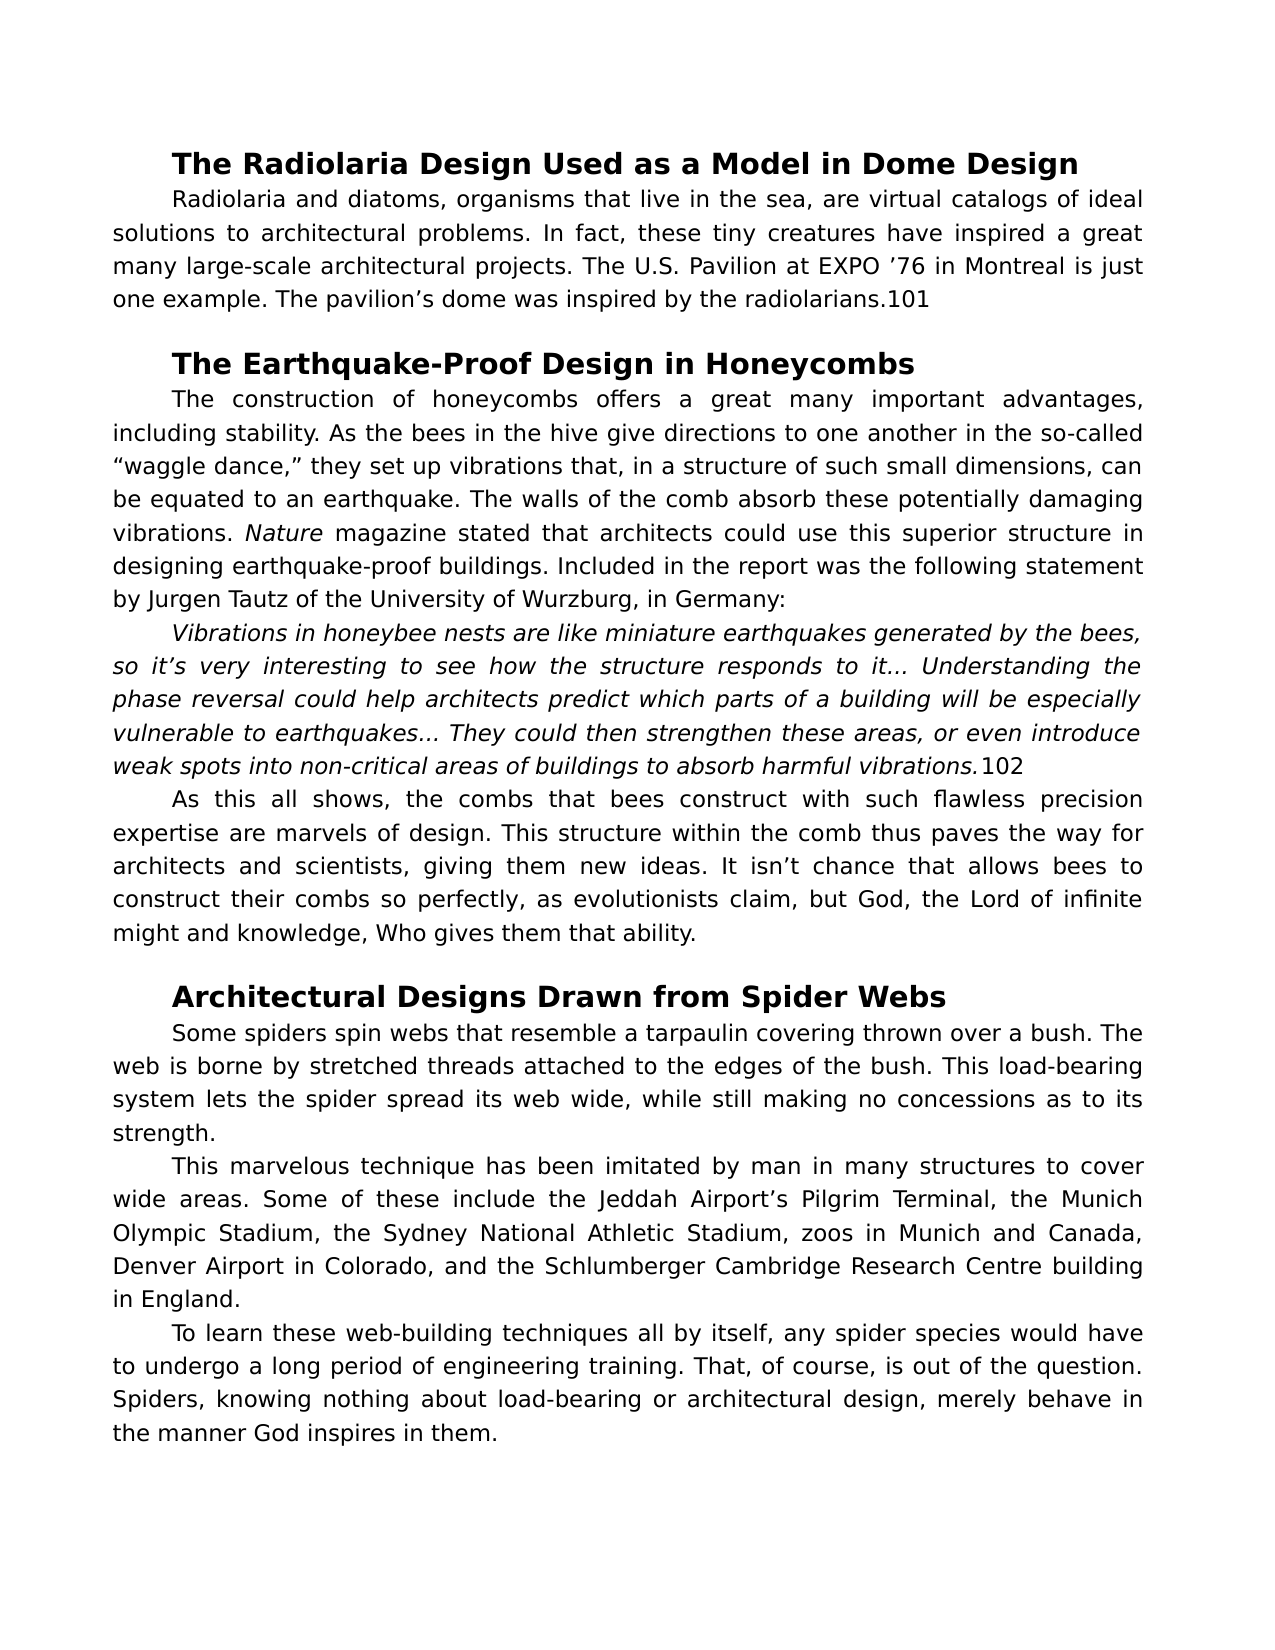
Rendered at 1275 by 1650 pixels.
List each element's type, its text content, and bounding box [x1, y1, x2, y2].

text Radiolaria and diatoms, organisms that live in the sea, are virtual catalogs of ideal solutions to architectural problems. In fact, these tiny creatures have inspired a great many large-scale architectural projects. The U.S. Pavilion at EXPO ’76 in Montreal is just one example. The pavilion’s dome was inspired by the radiolarians.101 [112, 181, 1145, 314]
text The construction of honeycombs offers a great many important advantages, including stability. As the bees in the hive give directions to one another in the so-called “waggle dance,” they set up vibrations that, in a structure of such small dimensions, can be equated to an earthquake. The walls of the comb absorb these potentially damaging vibrations. Nature magazine stated that architects could use this superior structure in designing earthquake-proof buildings. Included in the report was the following statement by Jurgen Tautz of the University of Wurzburg, in Germany: [112, 381, 1145, 614]
text Some spiders spin webs that resemble a tarpaulin covering thrown over a bush. The web is borne by stretched threads attached to the edges of the bush. This load-bearing system lets the spider spread its web wide, while still making no concessions as to its strength. [112, 1014, 1145, 1148]
text To learn these web-building techniques all by itself, any spider species would have to undergo a long period of engineering training. That, of course, is out of the question. Spiders, knowing nothing about load-bearing or architectural design, merely behave in the manner God inspires in them. [112, 1314, 1145, 1448]
text This marvelous technique has been imitated by man in many structures to cover wide areas. Some of these include the Jeddah Airport’s Pilgrim Terminal, the Munich Olympic Stadium, the Sydney National Athletic Stadium, zoos in Munich and Canada, Denver Airport in Colorado, and the Schlumberger Cambridge Research Centre building in England. [112, 1148, 1145, 1314]
text As this all shows, the combs that bees construct with such flawless precision expertise are marvels of design. This structure within the comb thus paves the way for architects and scientists, giving them new ideas. It isn’t chance that allows bees to construct their combs so perfectly, as evolutionists claim, but God, the Lord of infinite might and knowledge, Who gives them that ability. [112, 781, 1145, 948]
text The Radiolaria Design Used as a Model in Dome Design [112, 148, 1145, 181]
text The Earthquake-Proof Design in Honeycombs [112, 348, 1145, 381]
text Vibrations in honeybee nests are like miniature earthquakes generated by the bees, so it’s very interesting to see how the structure responds to it... Understanding the phase reversal could help architects predict which parts of a building will be especially vulnerable to earthquakes... They could then strengthen these areas, or even introduce weak spots into non-critical areas of buildings to absorb harmful vibrations.102 [112, 614, 1145, 781]
text Architectural Designs Drawn from Spider Webs [112, 981, 1145, 1014]
